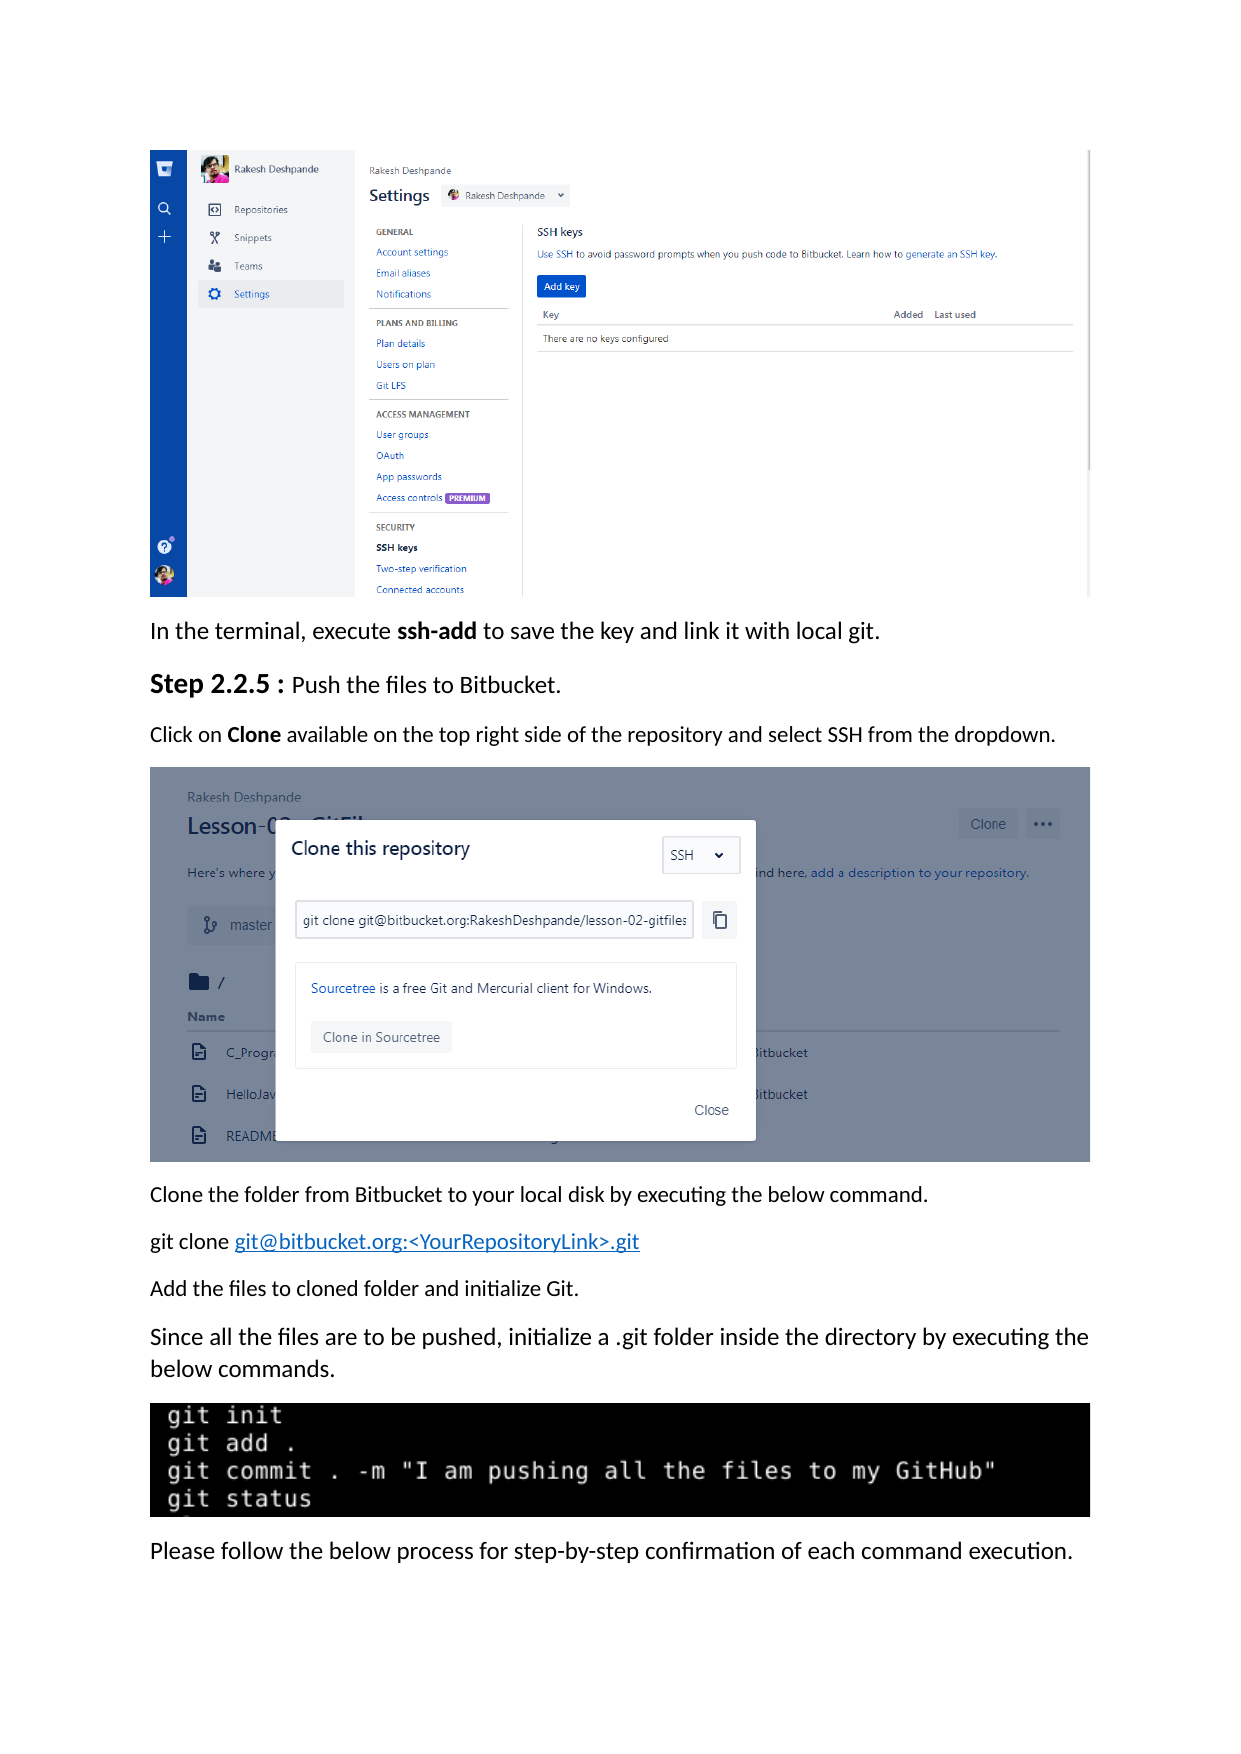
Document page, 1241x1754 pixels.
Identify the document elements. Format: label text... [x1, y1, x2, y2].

picture [150, 150, 1091, 597]
text Since all the files are to be pushed, initialize a .git folder inside the directory by executing the below commands. [150, 1321, 1090, 1384]
picture [150, 1403, 1091, 1517]
text git clone git@bitbucket.org:<YourRepositoryLink>.git [150, 1227, 1090, 1255]
text Please follow the below process for step-by-step confirmation of each command execution. [150, 1536, 1090, 1566]
text Step 2.2.5 : Push the files to Bitbucket. [150, 665, 1090, 701]
picture [150, 767, 1091, 1162]
text In the terminal, execute ssh-add to save the key and link it with local git. [150, 616, 1090, 646]
text Clone the folder from Bitbucket to your local disk by executing the below command. [150, 1180, 1090, 1208]
text Add the files to cloned folder and initialize Git. [150, 1274, 1090, 1302]
text Click on Clone available on the top right side of the repository and select SSH from the dropdown. [150, 720, 1090, 748]
